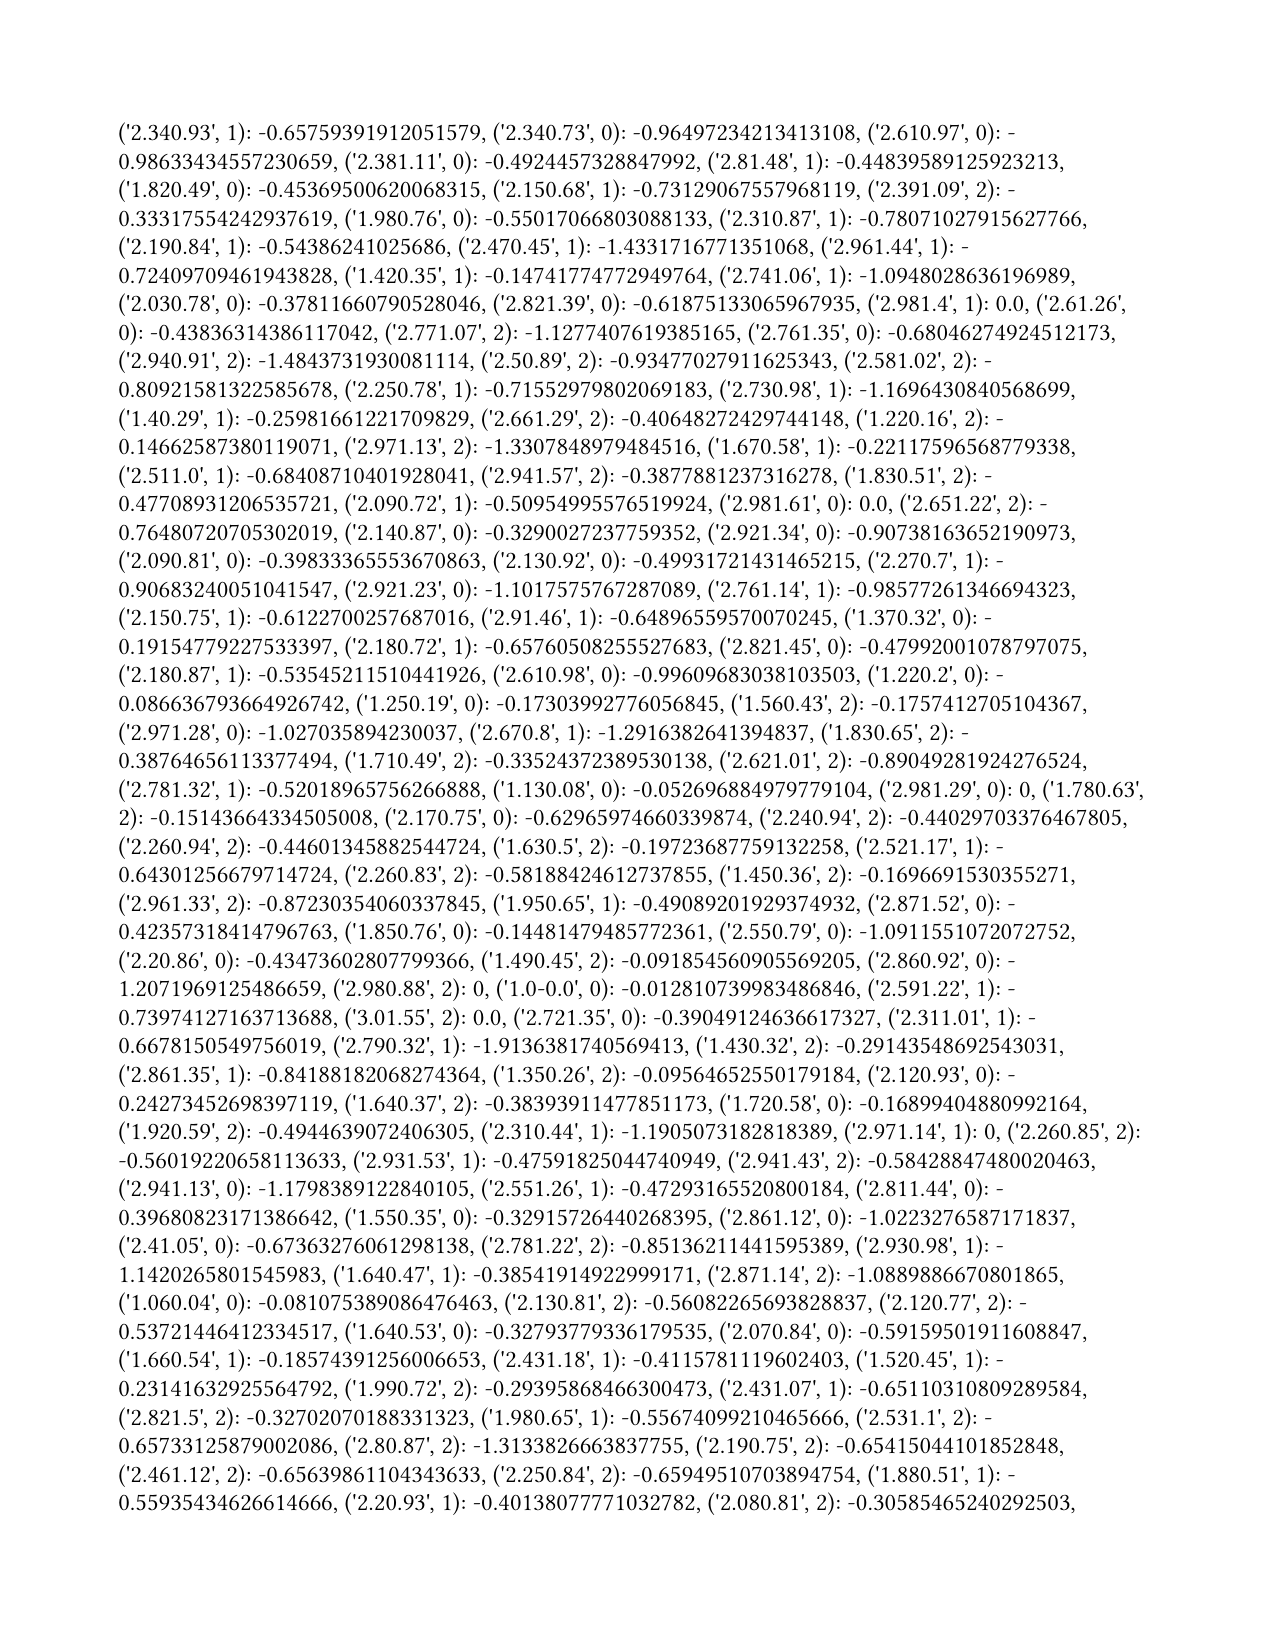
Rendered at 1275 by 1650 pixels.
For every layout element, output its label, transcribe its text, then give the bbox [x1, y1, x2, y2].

text ('2.340.93', 1): -0.65759391912051579, ('2.340.73', 0): -0.96497234213413108, ('2.610.97', 0): -0.98633434557230659, ('2.381.11', 0): -0.4924457328847992, ('2.81.48', 1): -0.44839589125923213, ('1.820.49', 0): -0.45369500620068315, ('2.150.68', 1): -0.73129067557968119, ('2.391.09', 2): -0.33317554242937619, ('1.980.76', 0): -0.55017066803088133, ('2.310.87', 1): -0.78071027915627766, ('2.190.84', 1): -0.54386241025686, ('2.470.45', 1): -1.4331716771351068, ('2.961.44', 1): -0.72409709461943828, ('1.420.35', 1): -0.14741774772949764, ('2.741.06', 1): -1.0948028636196989, ('2.030.78', 0): -0.37811660790528046, ('2.821.39', 0): -0.61875133065967935, ('2.981.4', 1): 0.0, ('2.61.26', 0): -0.43836314386117042, ('2.771.07', 2): -1.1277407619385165, ('2.761.35', 0): -0.68046274924512173, ('2.940.91', 2): -1.4843731930081114, ('2.50.89', 2): -0.93477027911625343, ('2.581.02', 2): -0.80921581322585678, ('2.250.78', 1): -0.71552979802069183, ('2.730.98', 1): -1.1696430840568699, ('1.40.29', 1): -0.25981661221709829, ('2.661.29', 2): -0.40648272429744148, ('1.220.16', 2): -0.14662587380119071, ('2.971.13', 2): -1.3307848979484516, ('1.670.58', 1): -0.22117596568779338, ('2.511.0', 1): -0.68408710401928041, ('2.941.57', 2): -0.3877881237316278, ('1.830.51', 2): -0.47708931206535721, ('2.090.72', 1): -0.50954995576519924, ('2.981.61', 0): 0.0, ('2.651.22', 2): -0.76480720705302019, ('2.140.87', 0): -0.3290027237759352, ('2.921.34', 0): -0.90738163652190973, ('2.090.81', 0): -0.39833365553670863, ('2.130.92', 0): -0.49931721431465215, ('2.270.7', 1): -0.90683240051041547, ('2.921.23', 0): -1.1017575767287089, ('2.761.14', 1): -0.98577261346694323, ('2.150.75', 1): -0.6122700257687016, ('2.91.46', 1): -0.64896559570070245, ('1.370.32', 0): -0.19154779227533397, ('2.180.72', 1): -0.65760508255527683, ('2.821.45', 0): -0.47992001078797075, ('2.180.87', 1): -0.53545211510441926, ('2.610.98', 0): -0.99609683038103503, ('1.220.2', 0): -0.086636793664926742, ('1.250.19', 0): -0.17303992776056845, ('1.560.43', 2): -0.1757412705104367, ('2.971.28', 0): -1.027035894230037, ('2.670.8', 1): -1.2916382641394837, ('1.830.65', 2): -0.38764656113377494, ('1.710.49', 2): -0.33524372389530138, ('2.621.01', 2): -0.89049281924276524, ('2.781.32', 1): -0.52018965756266888, ('1.130.08', 0): -0.052696884979779104, ('2.981.29', 0): 0, ('1.780.63', 2): -0.15143664334505008, ('2.170.75', 0): -0.62965974660339874, ('2.240.94', 2): -0.44029703376467805, ('2.260.94', 2): -0.44601345882544724, ('1.630.5', 2): -0.19723687759132258, ('2.521.17', 1): -0.64301256679714724, ('2.260.83', 2): -0.58188424612737855, ('1.450.36', 2): -0.1696691530355271, ('2.961.33', 2): -0.87230354060337845, ('1.950.65', 1): -0.49089201929374932, ('2.871.52', 0): -0.42357318414796763, ('1.850.76', 0): -0.14481479485772361, ('2.550.79', 0): -1.0911551072072752, ('2.20.86', 0): -0.43473602807799366, ('1.490.45', 2): -0.091854560905569205, ('2.860.92', 0): -1.2071969125486659, ('2.980.88', 2): 0, ('1.0-0.0', 0): -0.012810739983486846, ('2.591.22', 1): -0.73974127163713688, ('3.01.55', 2): 0.0, ('2.721.35', 0): -0.39049124636617327, ('2.311.01', 1): -0.6678150549756019, ('2.790.32', 1): -1.9136381740569413, ('1.430.32', 2): -0.29143548692543031, ('2.861.35', 1): -0.84188182068274364, ('1.350.26', 2): -0.09564652550179184, ('2.120.93', 0): -0.24273452698397119, ('1.640.37', 2): -0.38393911477851173, ('1.720.58', 0): -0.16899404880992164, ('1.920.59', 2): -0.4944639072406305, ('2.310.44', 1): -1.1905073182818389, ('2.971.14', 1): 0, ('2.260.85', 2): -0.56019220658113633, ('2.931.53', 1): -0.47591825044740949, ('2.941.43', 2): -0.58428847480020463, ('2.941.13', 0): -1.1798389122840105, ('2.551.26', 1): -0.47293165520800184, ('2.811.44', 0): -0.39680823171386642, ('1.550.35', 0): -0.32915726440268395, ('2.861.12', 0): -1.0223276587171837, ('2.41.05', 0): -0.67363276061298138, ('2.781.22', 2): -0.85136211441595389, ('2.930.98', 1): -1.1420265801545983, ('1.640.47', 1): -0.38541914922999171, ('2.871.14', 2): -1.0889886670801865, ('1.060.04', 0): -0.081075389086476463, ('2.130.81', 2): -0.56082265693828837, ('2.120.77', 2): -0.53721446412334517, ('1.640.53', 0): -0.32793779336179535, ('2.070.84', 0): -0.59159501911608847, ('1.660.54', 1): -0.18574391256006653, ('2.431.18', 1): -0.4115781119602403, ('1.520.45', 1): -0.23141632925564792, ('1.990.72', 2): -0.29395868466300473, ('2.431.07', 1): -0.65110310809289584, ('2.821.5', 2): -0.32702070188331323, ('1.980.65', 1): -0.55674099210465666, ('2.531.1', 2): -0.65733125879002086, ('2.80.87', 2): -1.3133826663837755, ('2.190.75', 2): -0.65415044101852848, ('2.461.12', 2): -0.65639861104343633, ('2.250.84', 2): -0.65949510703894754, ('1.880.51', 1): -0.55935434626614666, ('2.20.93', 1): -0.40138077771032782, ('2.080.81', 2): -0.30585465240292503, [118, 118, 1157, 1517]
